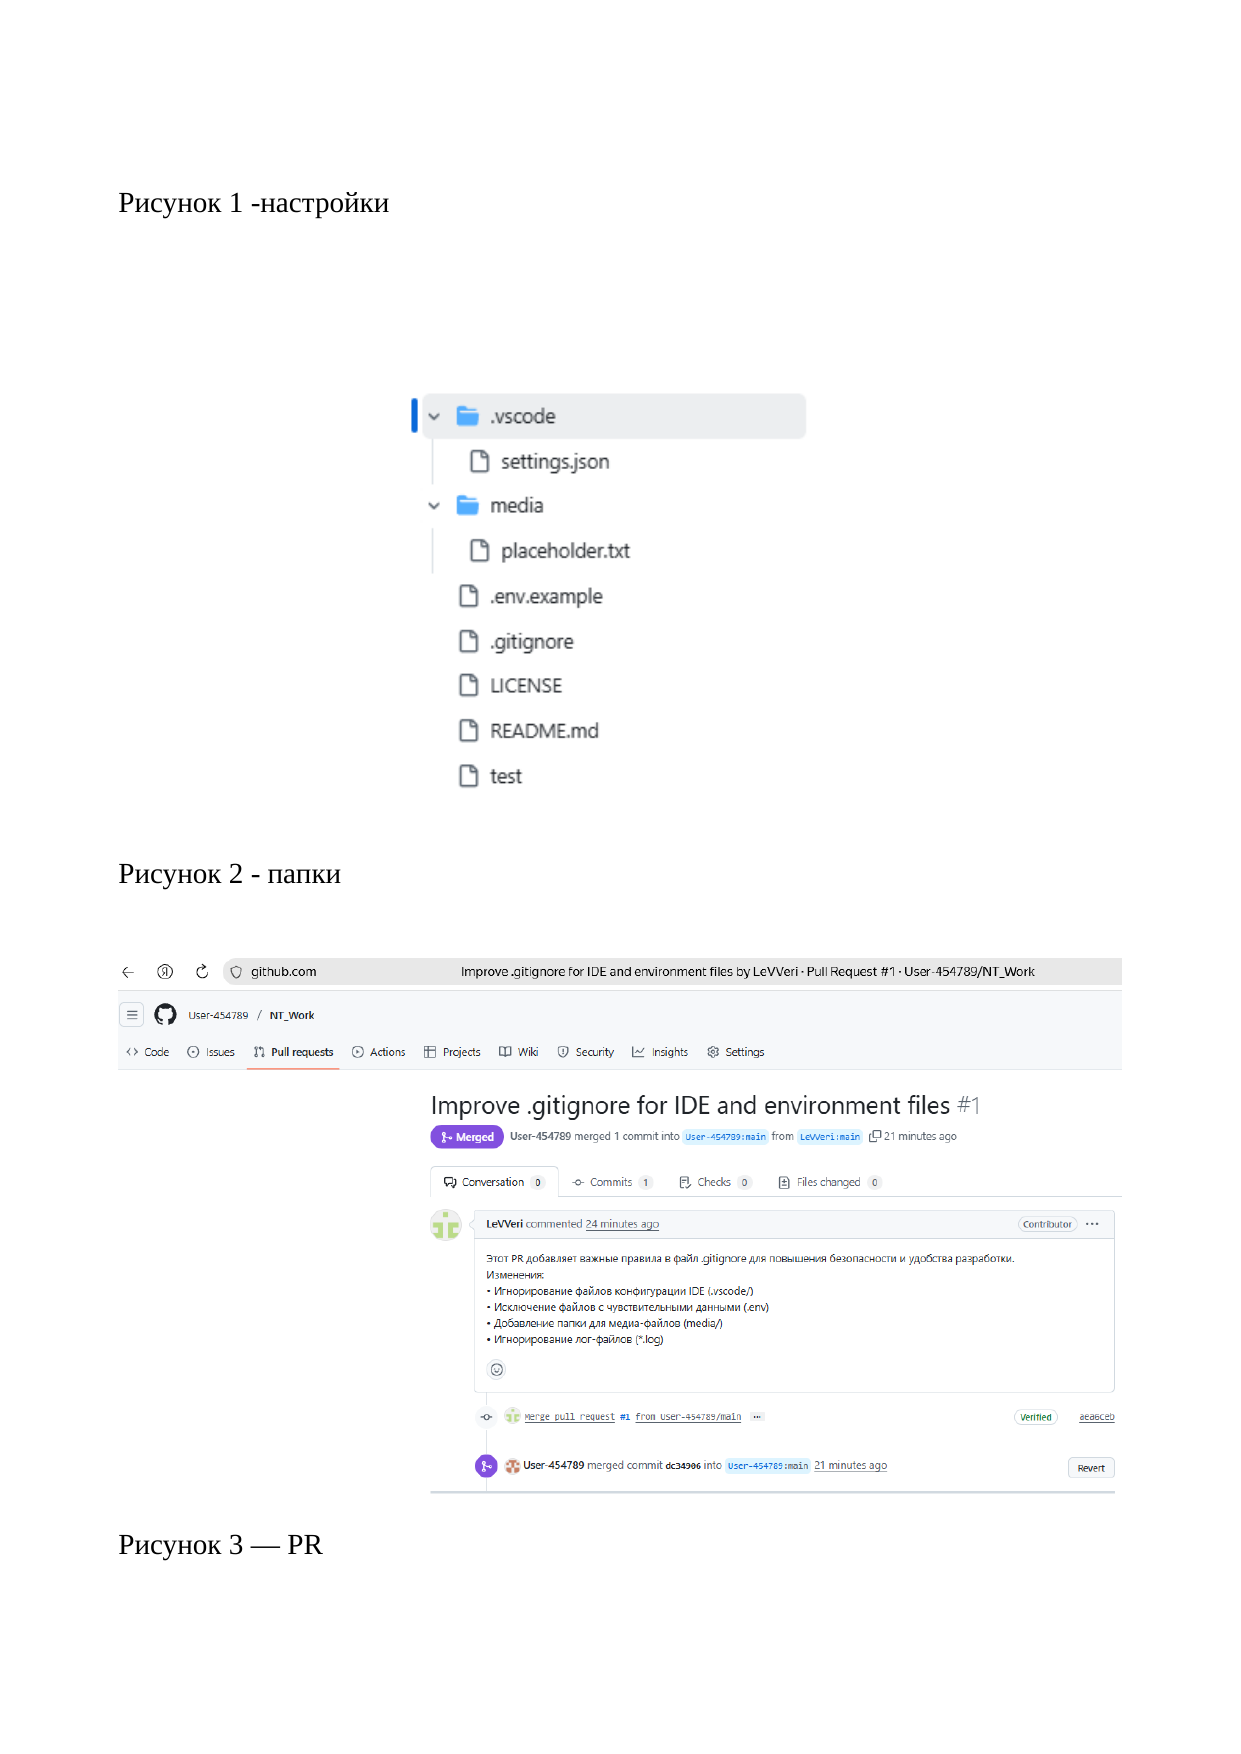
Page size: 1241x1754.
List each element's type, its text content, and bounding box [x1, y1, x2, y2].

text Рисунок 3 — PR [118, 1494, 1122, 1560]
text Рисунок 1 -настройки [118, 185, 1122, 219]
picture [118, 956, 1122, 1494]
picture [407, 386, 833, 818]
text Рисунок 2 - папки [118, 856, 1122, 889]
